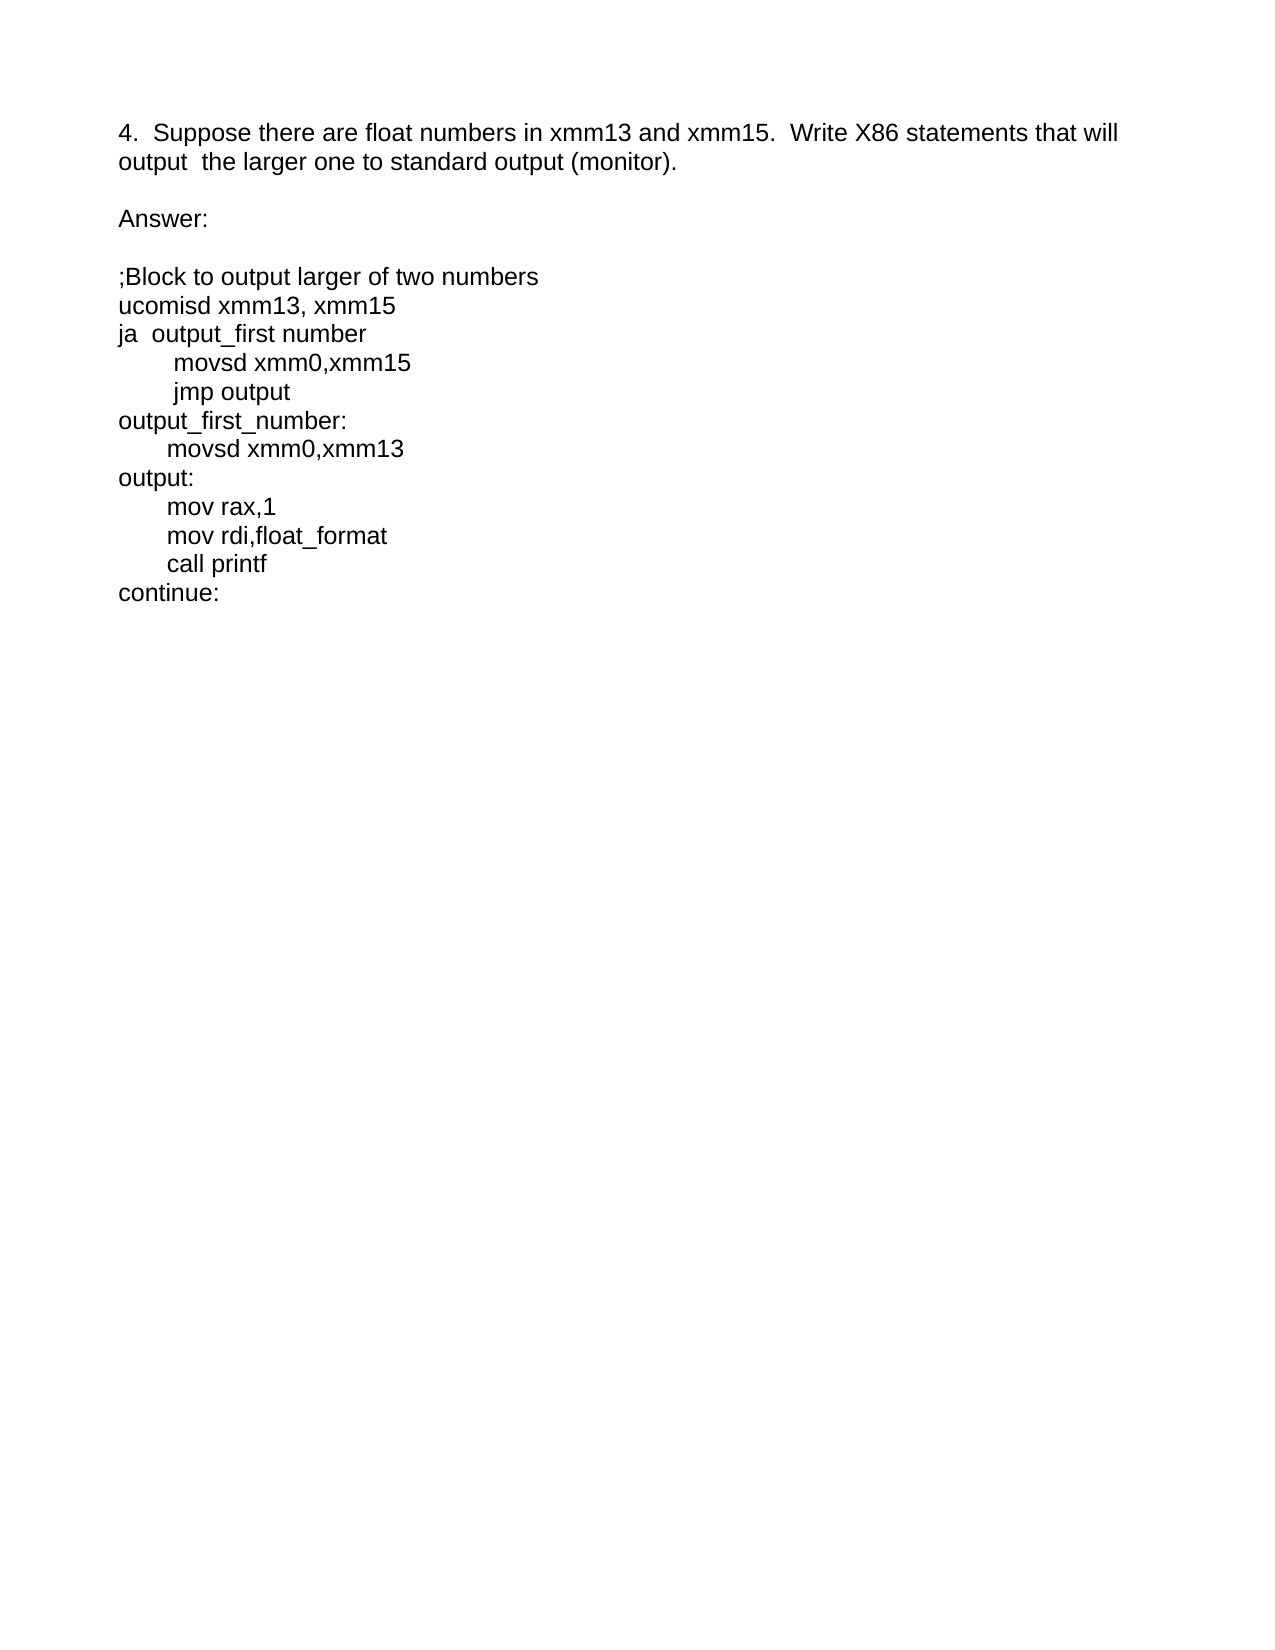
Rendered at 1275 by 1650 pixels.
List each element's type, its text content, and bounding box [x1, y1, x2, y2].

text movsd xmm0,xmm15 [118, 348, 1157, 377]
text continue: [118, 578, 1157, 607]
text mov rax,1 [118, 492, 1157, 521]
text call printf [118, 549, 1157, 578]
text jmp output [118, 377, 1157, 406]
text output: [118, 463, 1157, 492]
text ;Block to output larger of two numbers [118, 262, 1157, 291]
text Answer: [118, 204, 1157, 233]
text 4. Suppose there are float numbers in xmm13 and xmm15. Write X86 statements that will output the larger one to standard output (monitor). [118, 118, 1157, 176]
text ucomisd xmm13, xmm15 [118, 291, 1157, 319]
text mov rdi,float_format [118, 521, 1157, 549]
text movsd xmm0,xmm13 [118, 434, 1157, 463]
text output_first_number: [118, 406, 1157, 434]
text ja output_first number [118, 319, 1157, 348]
